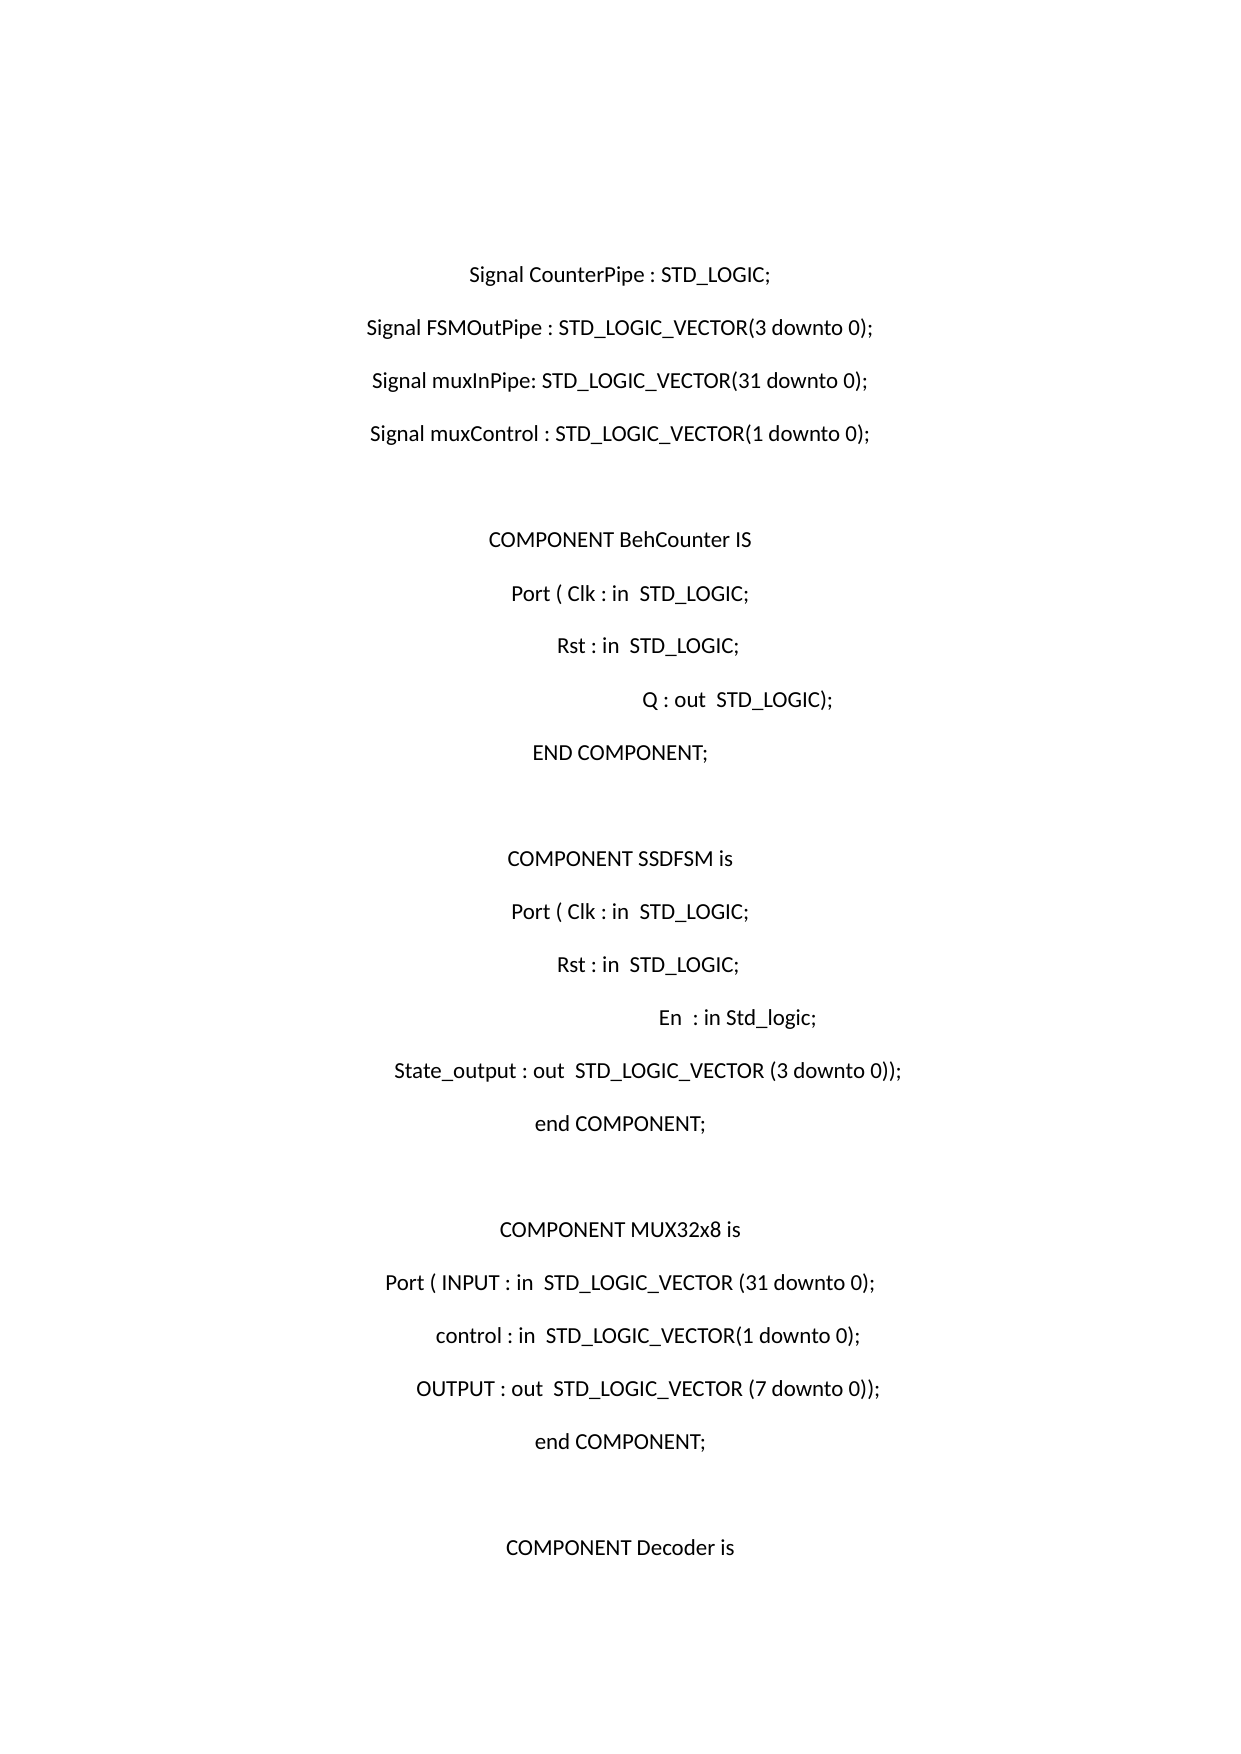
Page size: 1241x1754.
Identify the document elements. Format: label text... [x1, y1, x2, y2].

text COMPONENT SSDFSM is [187, 844, 1053, 872]
text Port ( Clk : in STD_LOGIC; [187, 579, 1053, 607]
text Signal FSMOutPipe : STD_LOGIC_VECTOR(3 downto 0); [187, 313, 1053, 342]
text Port ( Clk : in STD_LOGIC; [187, 897, 1053, 925]
text COMPONENT Decoder is [187, 1533, 1053, 1561]
text Port ( INPUT : in STD_LOGIC_VECTOR (31 downto 0); [187, 1268, 1053, 1296]
text OUTPUT : out STD_LOGIC_VECTOR (7 downto 0)); [187, 1374, 1053, 1402]
text En : in Std_logic; [187, 1003, 1053, 1031]
text State_output : out STD_LOGIC_VECTOR (3 downto 0)); [187, 1056, 1053, 1084]
text COMPONENT MUX32x8 is [187, 1215, 1053, 1243]
text end COMPONENT; [187, 1427, 1053, 1455]
text Q : out STD_LOGIC); [187, 685, 1053, 713]
text COMPONENT BehCounter IS [187, 526, 1053, 554]
text Signal muxInPipe: STD_LOGIC_VECTOR(31 downto 0); [187, 367, 1053, 394]
text Rst : in STD_LOGIC; [187, 632, 1053, 660]
text Signal muxControl : STD_LOGIC_VECTOR(1 downto 0); [187, 419, 1053, 448]
text control : in STD_LOGIC_VECTOR(1 downto 0); [187, 1321, 1053, 1349]
text Rst : in STD_LOGIC; [187, 950, 1053, 978]
text Signal CounterPipe : STD_LOGIC; [187, 261, 1053, 288]
text end COMPONENT; [187, 1109, 1053, 1137]
text END COMPONENT; [187, 738, 1053, 766]
